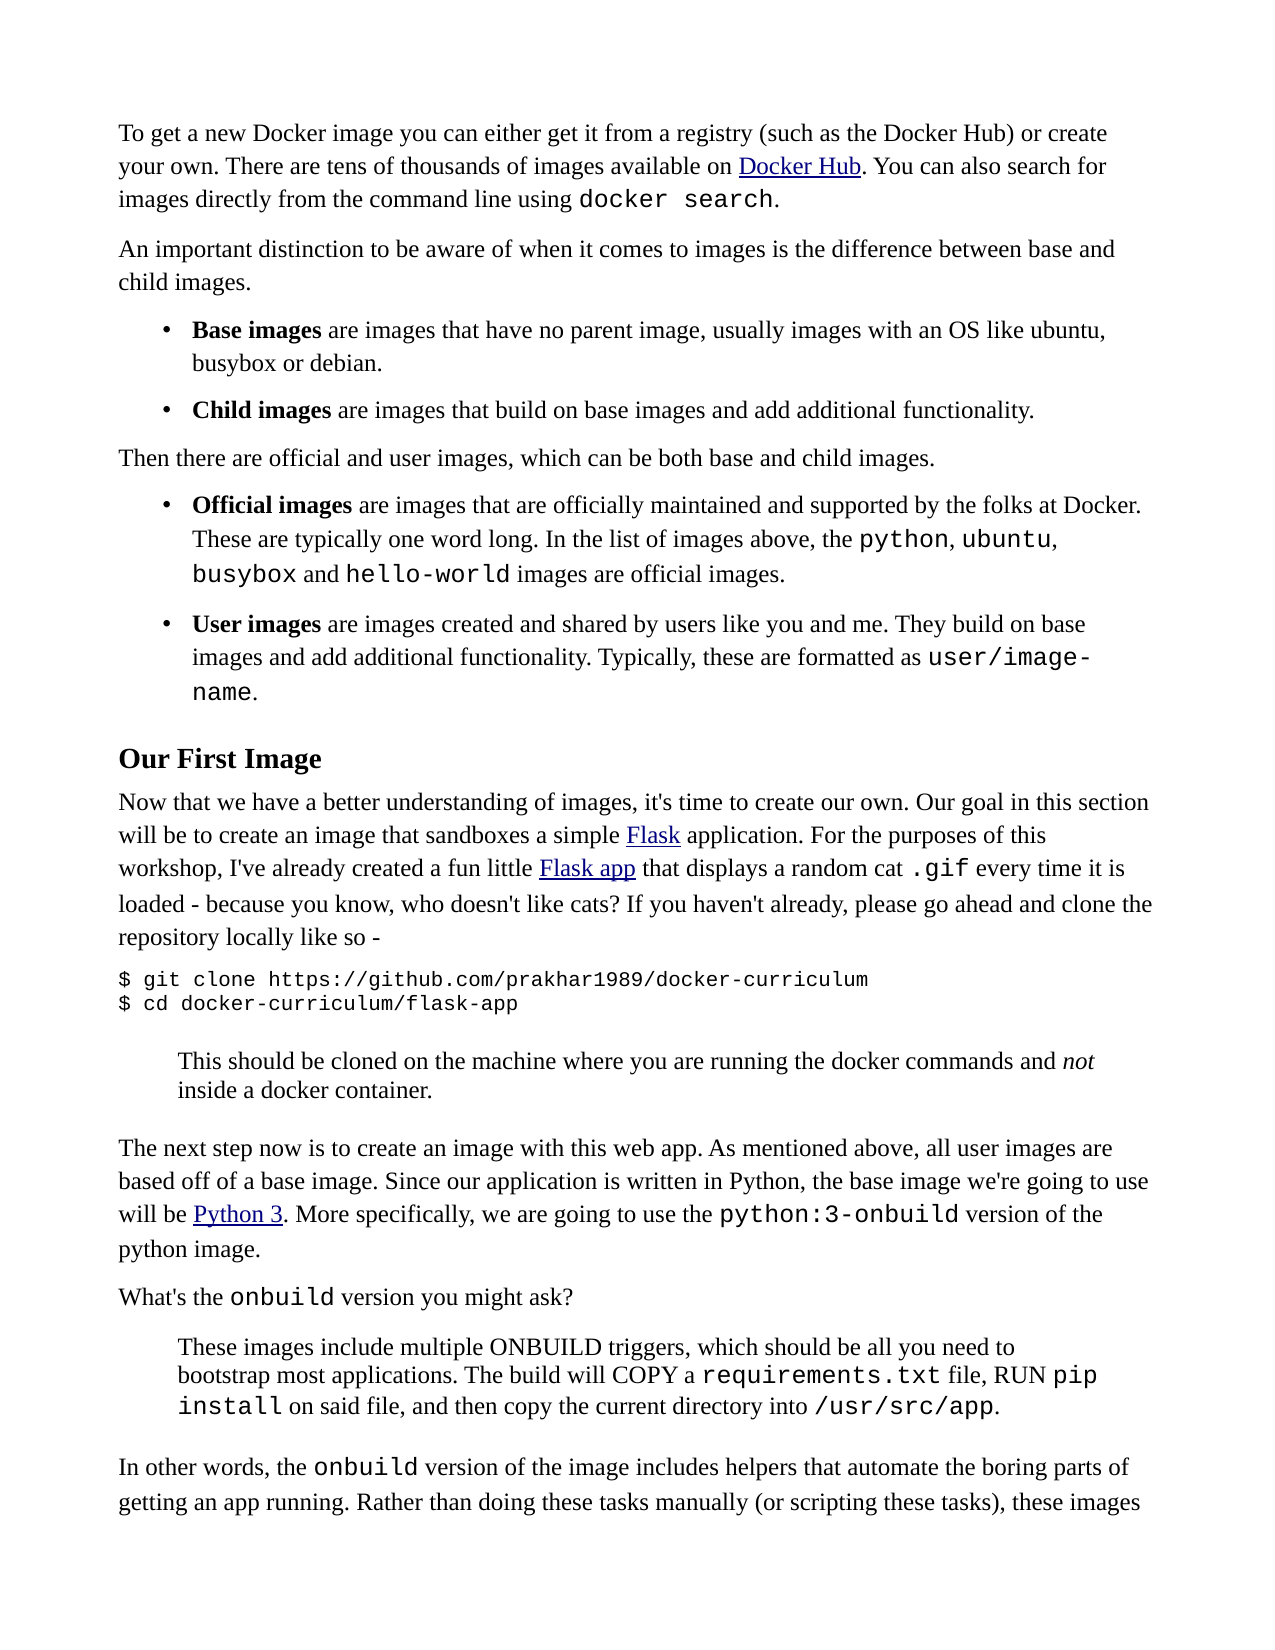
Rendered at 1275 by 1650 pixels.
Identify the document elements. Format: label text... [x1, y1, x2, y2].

text These images include multiple ONBUILD triggers, which should be all you need to bootstrap most applications. The build will COPY a requirements.txt file, RUN pip install on said file, and then copy the current directory into /usr/src/app. [177, 1332, 1098, 1422]
text An important distinction to be aware of when it comes to images is the difference between base and child images. [118, 234, 1157, 296]
text In other words, the onbuild version of the image includes helpers that automate the boring parts of getting an app running. Rather than doing these tasks manually (or scripting these tasks), these images [118, 1452, 1157, 1516]
text Then there are official and user images, which can be both base and child images. [118, 443, 1157, 472]
text What's the onbuild version you might ask? [118, 1282, 1157, 1313]
list Child images are images that build on base images and add additional functionality. [162, 395, 1157, 424]
list User images are images created and shared by users like you and me. They build on base images and add additional functionality. Typically, these are formatted as user/image-name. [162, 609, 1157, 708]
subtitle Our First Image [118, 741, 1157, 775]
text Now that we have a better understanding of images, it's time to create our own. Our goal in this section will be to create an image that sandboxes a simple Flask application. For the purposes of this workshop, I've already created a fun little Flask app that displays a random cat .gif every time it is loaded - because you know, who doesn't like cats? If you haven't already, please go ahead and clone the repository locally like so - [118, 787, 1157, 950]
text The next step now is to create an image with this web app. As mentioned above, all user images are based off of a base image. Since our application is written in Python, the base image we're going to use will be Python 3. More specifically, we are going to use the python:3-onbuild version of the python image. [118, 1133, 1157, 1263]
list Official images are images that are officially maintained and supported by the folks at Docker. These are typically one word long. In the list of images above, the python, ubuntu, busybox and hello-world images are official images. [162, 491, 1157, 589]
list Base images are images that have no parent image, usually images with an OS like ubuntu, busybox or debian. [162, 315, 1157, 377]
text $ git clone https://github.com/prakhar1989/docker-curriculum [118, 969, 1157, 993]
text To get a new Docker image you can either get it from a registry (such as the Docker Hub) or create your own. There are tens of thousands of images available on Docker Hub. You can also search for images directly from the command line using docker search. [118, 118, 1157, 215]
text This should be cloned on the machine where you are running the docker commands and not inside a docker container. [177, 1046, 1098, 1103]
text $ cd docker-curriculum/flask-app [118, 993, 1157, 1017]
